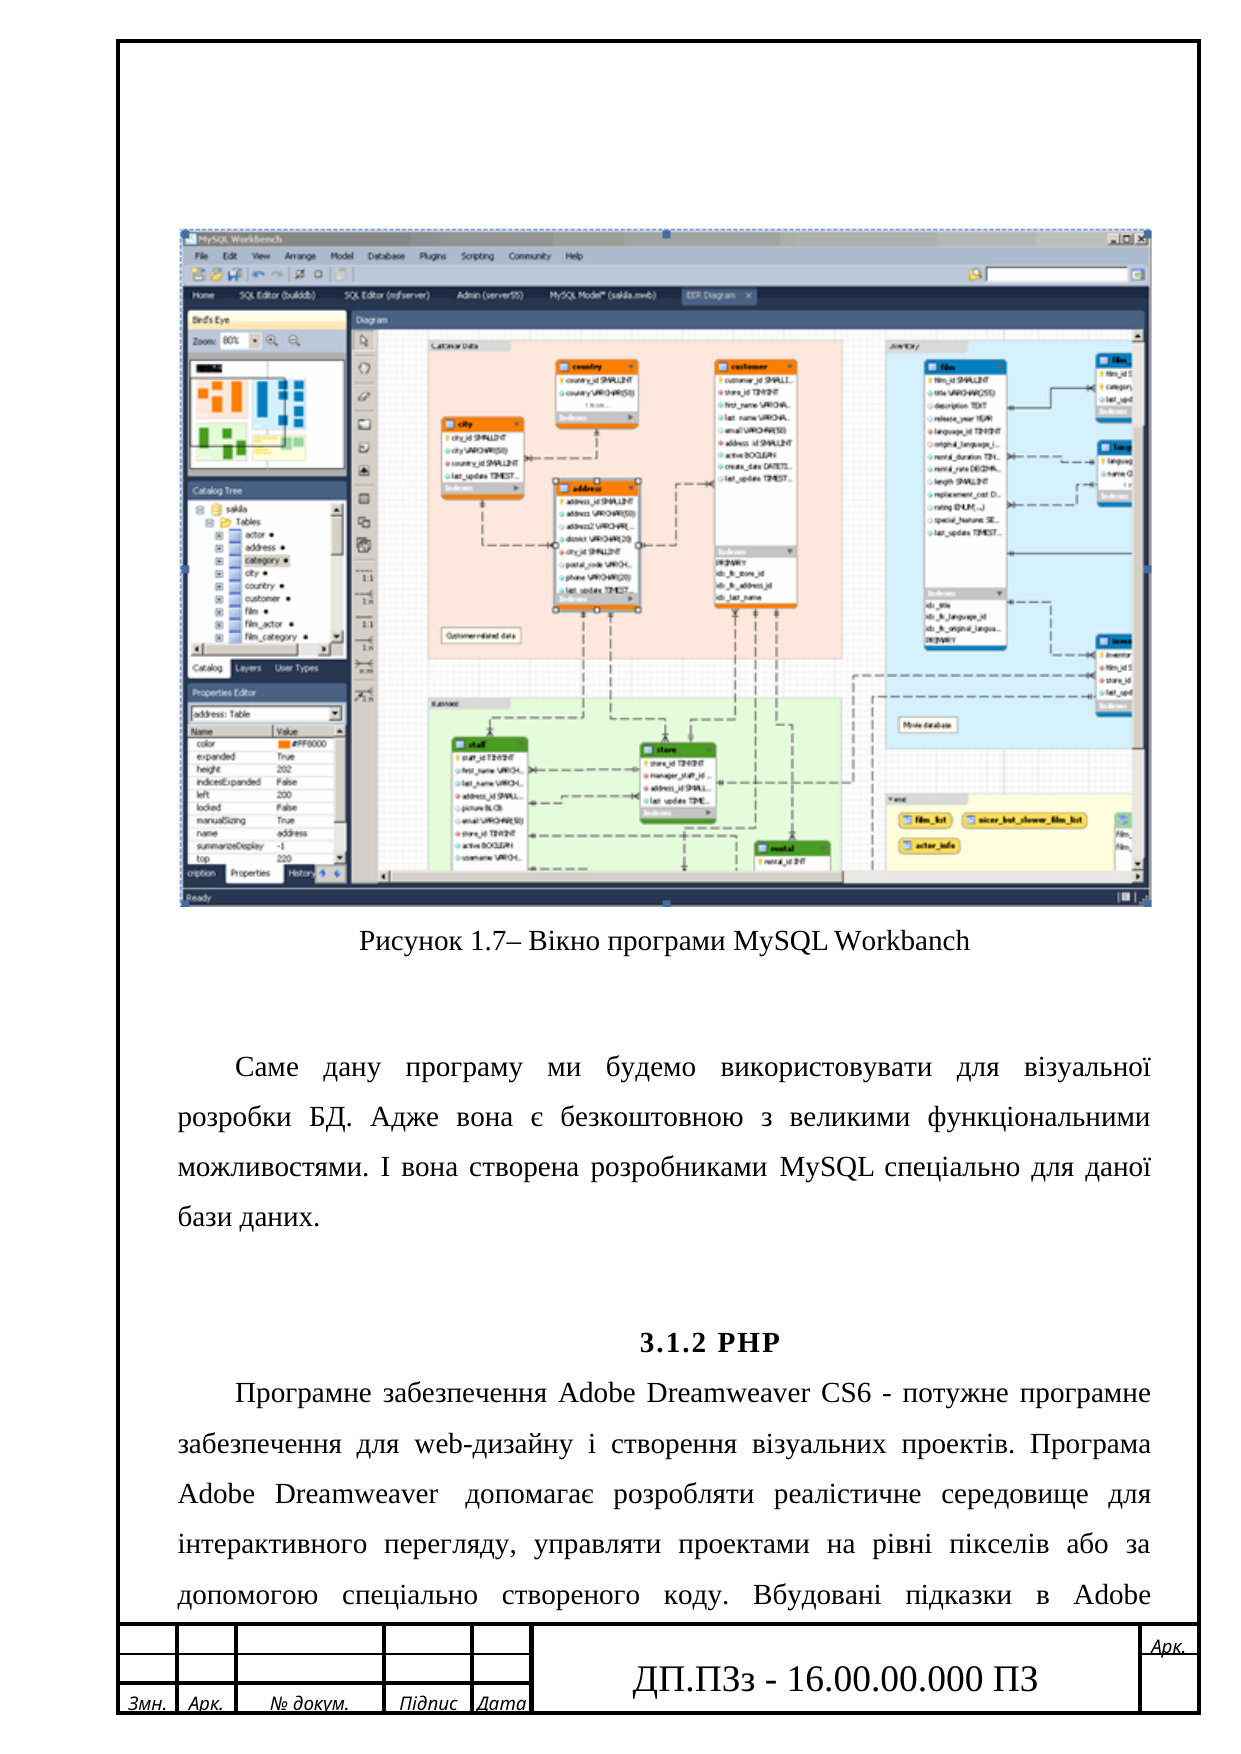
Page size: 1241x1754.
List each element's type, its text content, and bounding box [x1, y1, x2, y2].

text Програмне забезпечення Adobe Dreamweaver CS6 - потужне програмне забезпечення для web-дизайну і створення візуальних проектів. Програма Adobe Dreamweaver допомагає розробляти реалістичне середовище для інтерактивного перегляду, управляти проектами на рівні пікселів або за допомогою спеціально створеного коду. Вбудовані підказки в Adobe [177, 1376, 1152, 1610]
text Рисунок 1.7– Вікно програми MySQL Workbanch [177, 907, 1152, 957]
text 3.1.2 PHP [177, 1325, 1152, 1359]
text Саме дану програму ми будемо використовувати для візуальної розробки БД. Адже вона є безкоштовною з великими функціональними можливостями. І вона створена розробниками MySQL спеціально для даної бази даних. [177, 1049, 1152, 1233]
